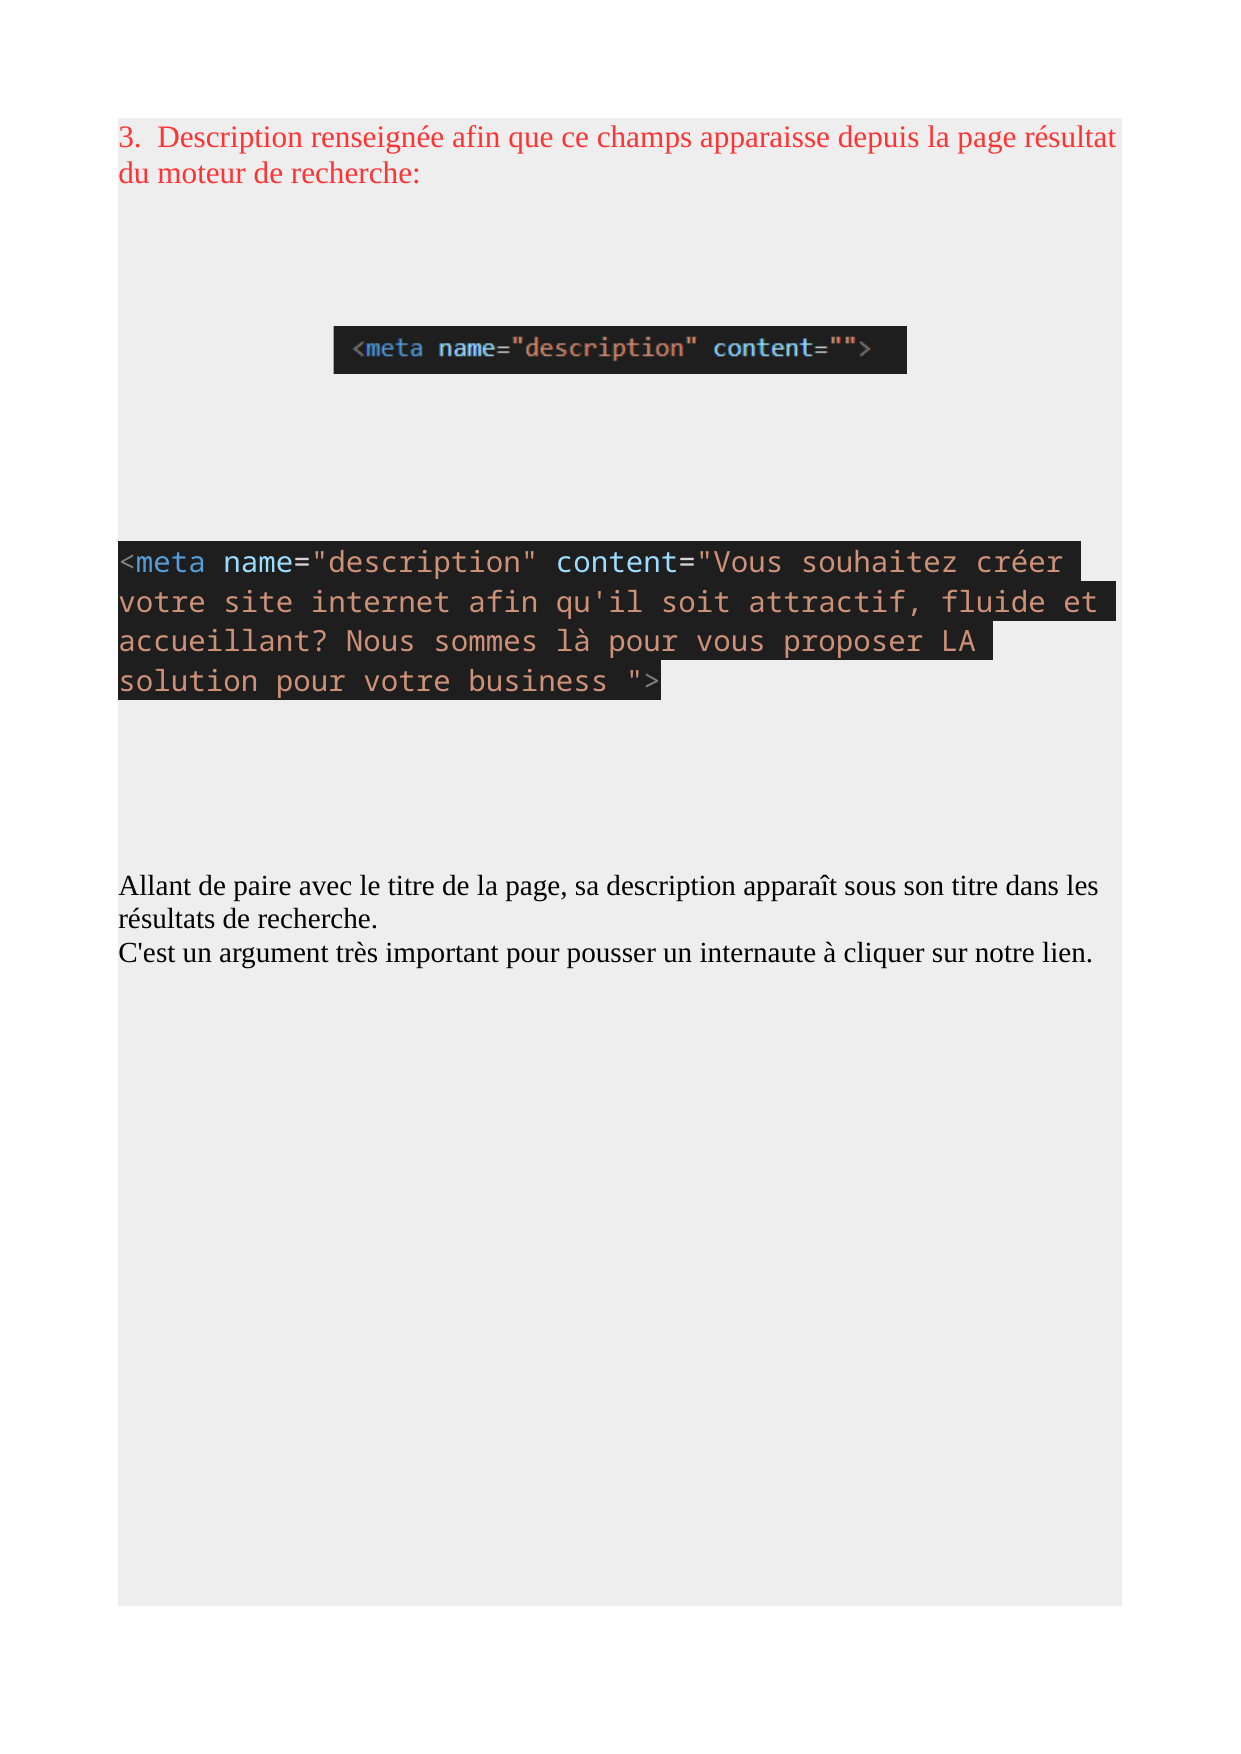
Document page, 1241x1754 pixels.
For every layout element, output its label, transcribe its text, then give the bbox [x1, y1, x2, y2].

picture [333, 326, 907, 374]
text Allant de paire avec le titre de la page, sa description apparaît sous son titre dans les résultats de recherche. [118, 868, 1122, 935]
text <meta name="description" content="Vous souhaitez créer votre site internet afin qu'il soit attractif, fluide et accueillant? Nous sommes là pour vous proposer LA solution pour votre business "> [118, 541, 1122, 700]
text C'est un argument très important pour pousser un internaute à cliquer sur notre lien. [118, 935, 1122, 968]
text 3. Description renseignée afin que ce champs apparaisse depuis la page résultat du moteur de recherche: [118, 118, 1122, 190]
